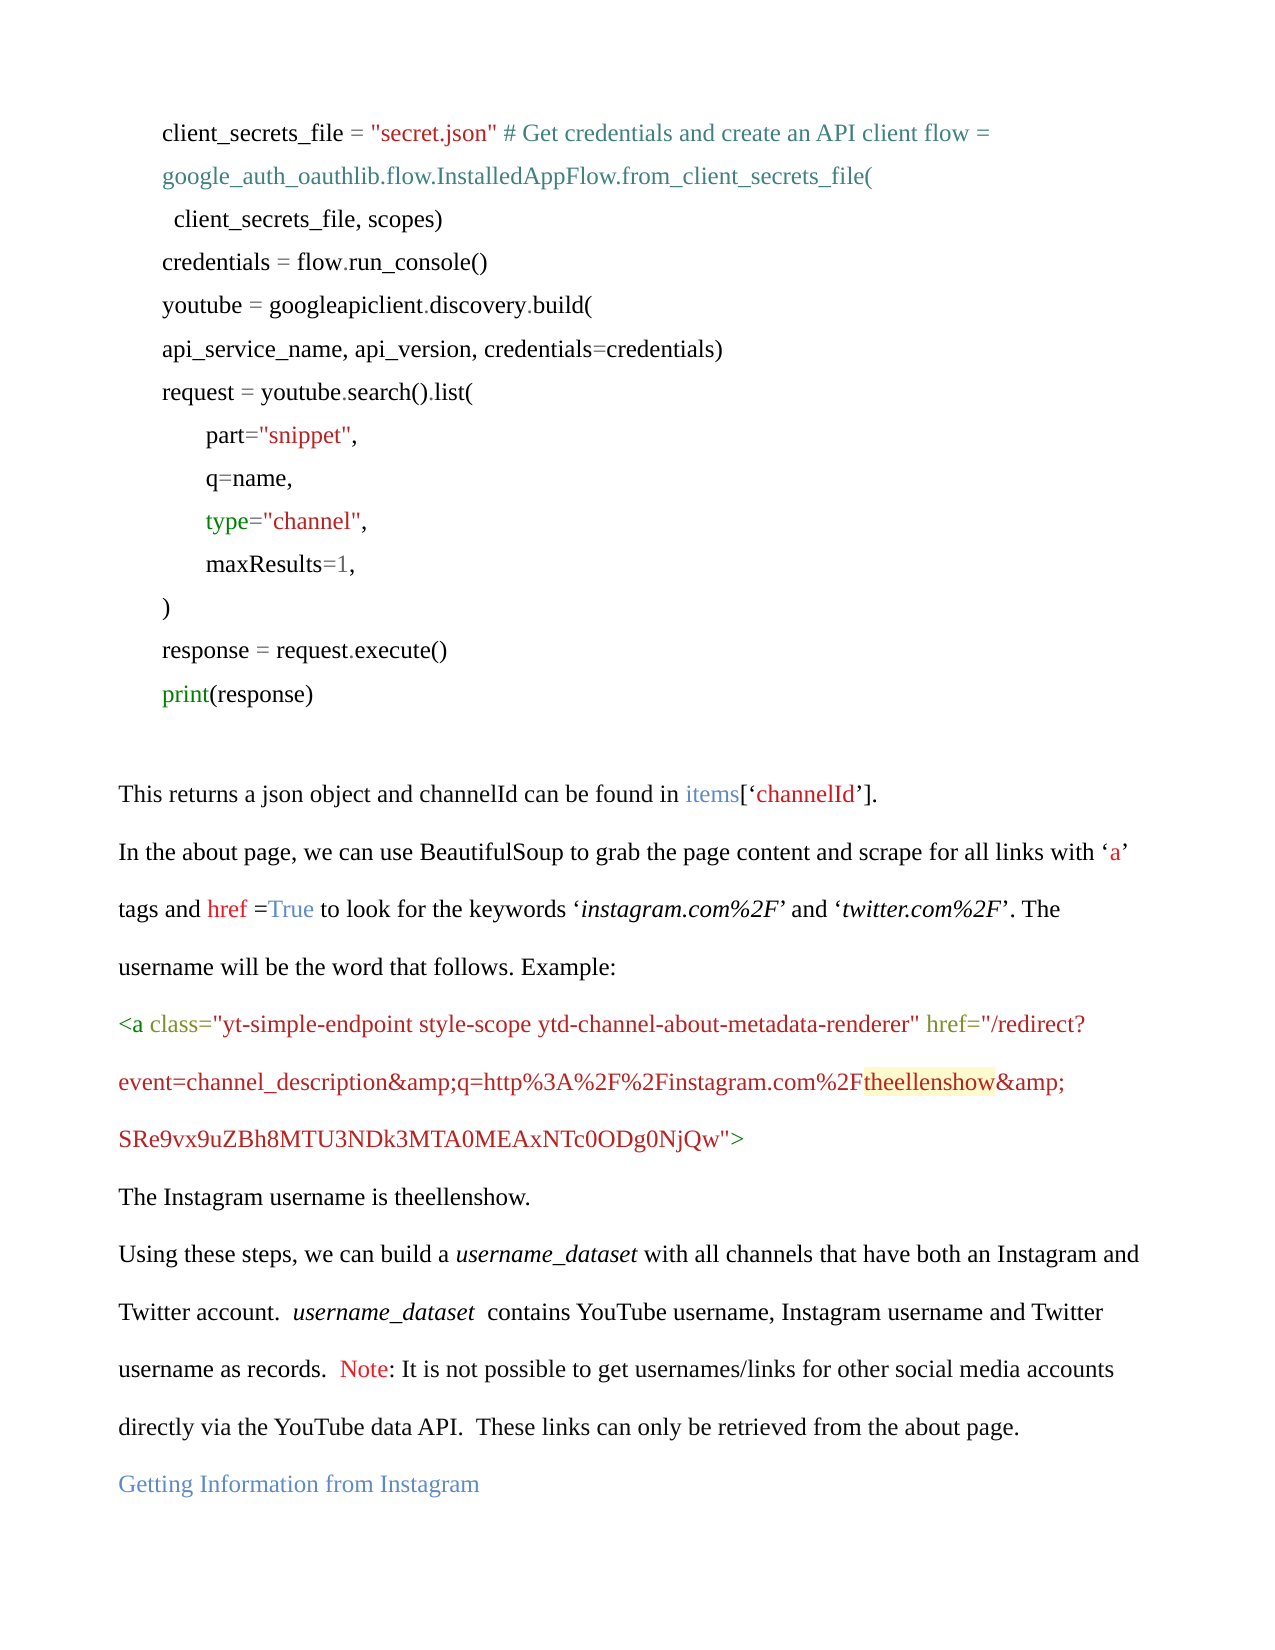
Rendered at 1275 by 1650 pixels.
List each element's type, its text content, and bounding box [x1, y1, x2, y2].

text youtube = googleapiclient.discovery.build( [162, 291, 1157, 319]
text request = youtube.search().list( [162, 377, 1157, 406]
text client_secrets_file, scopes) [162, 204, 1157, 233]
text print(response) [162, 679, 1157, 707]
text part="snippet", [206, 420, 1157, 449]
text In the about page, we can use BeautifulSoup to grab the page content and scrape for all links with ‘a’ tags and href =True to look for the keywords ‘instagram.com%2F’ and ‘twitter.com%2F’. The username will be the word that follows. Example: [118, 837, 1157, 981]
text q=name, [206, 463, 1157, 492]
text This returns a json object and channelId can be found in items[‘channelId’]. [118, 779, 1157, 808]
text SRe9vx9uZBh8MTU3NDk3MTA0MEAxNTc0ODg0NjQw"> [118, 1124, 1157, 1153]
text api_service_name, api_version, credentials=credentials) [162, 334, 1157, 362]
text Using these steps, we can build a username_dataset with all channels that have both an Instagram and Twitter account. username_dataset contains YouTube username, Instagram username and Twitter username as records. Note: It is not possible to get usernames/links for other social media accounts directly via the YouTube data API. These links can only be retrieved from the about page. [118, 1239, 1157, 1441]
text response = request.execute() [162, 636, 1157, 664]
text Getting Information from Instagram [118, 1469, 1157, 1498]
text ) [162, 592, 1157, 621]
text credentials = flow.run_console() [162, 247, 1157, 276]
text <a class="yt-simple-endpoint style-scope ytd-channel-about-metadata-renderer" href="/redirect?event=channel_description&amp;q=http%3A%2F%2Finstagram.com%2Ftheellenshow&amp; [118, 1009, 1157, 1096]
text The Instagram username is theellenshow. [118, 1182, 1157, 1211]
text type="channel", [206, 506, 1157, 535]
text client_secrets_file = "secret.json" # Get credentials and create an API client flow = google_auth_oauthlib.flow.InstalledAppFlow.from_client_secrets_file( [162, 118, 1157, 190]
text maxResults=1, [206, 549, 1157, 578]
